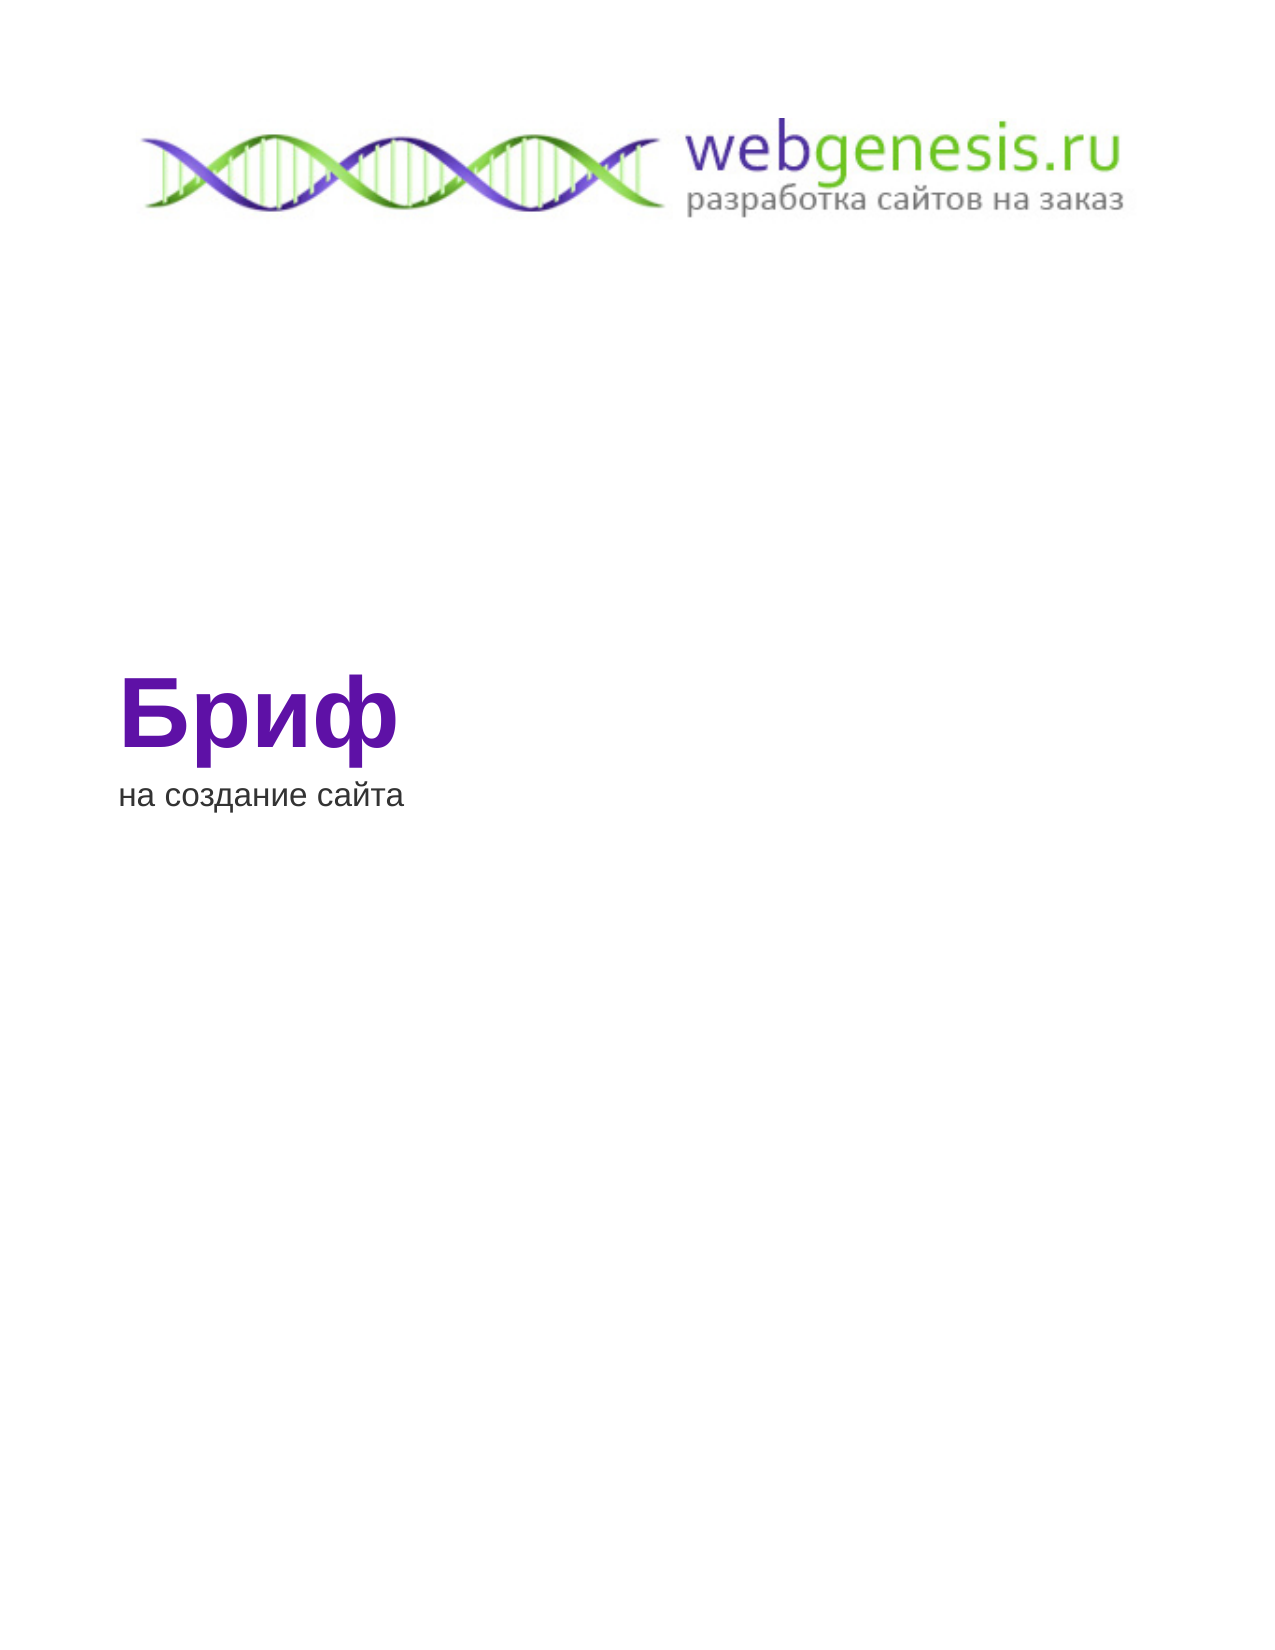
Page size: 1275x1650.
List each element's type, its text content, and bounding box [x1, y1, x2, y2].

text на создание сайта [118, 775, 1157, 813]
subtitle Бриф [118, 654, 1157, 769]
picture [135, 118, 1140, 227]
